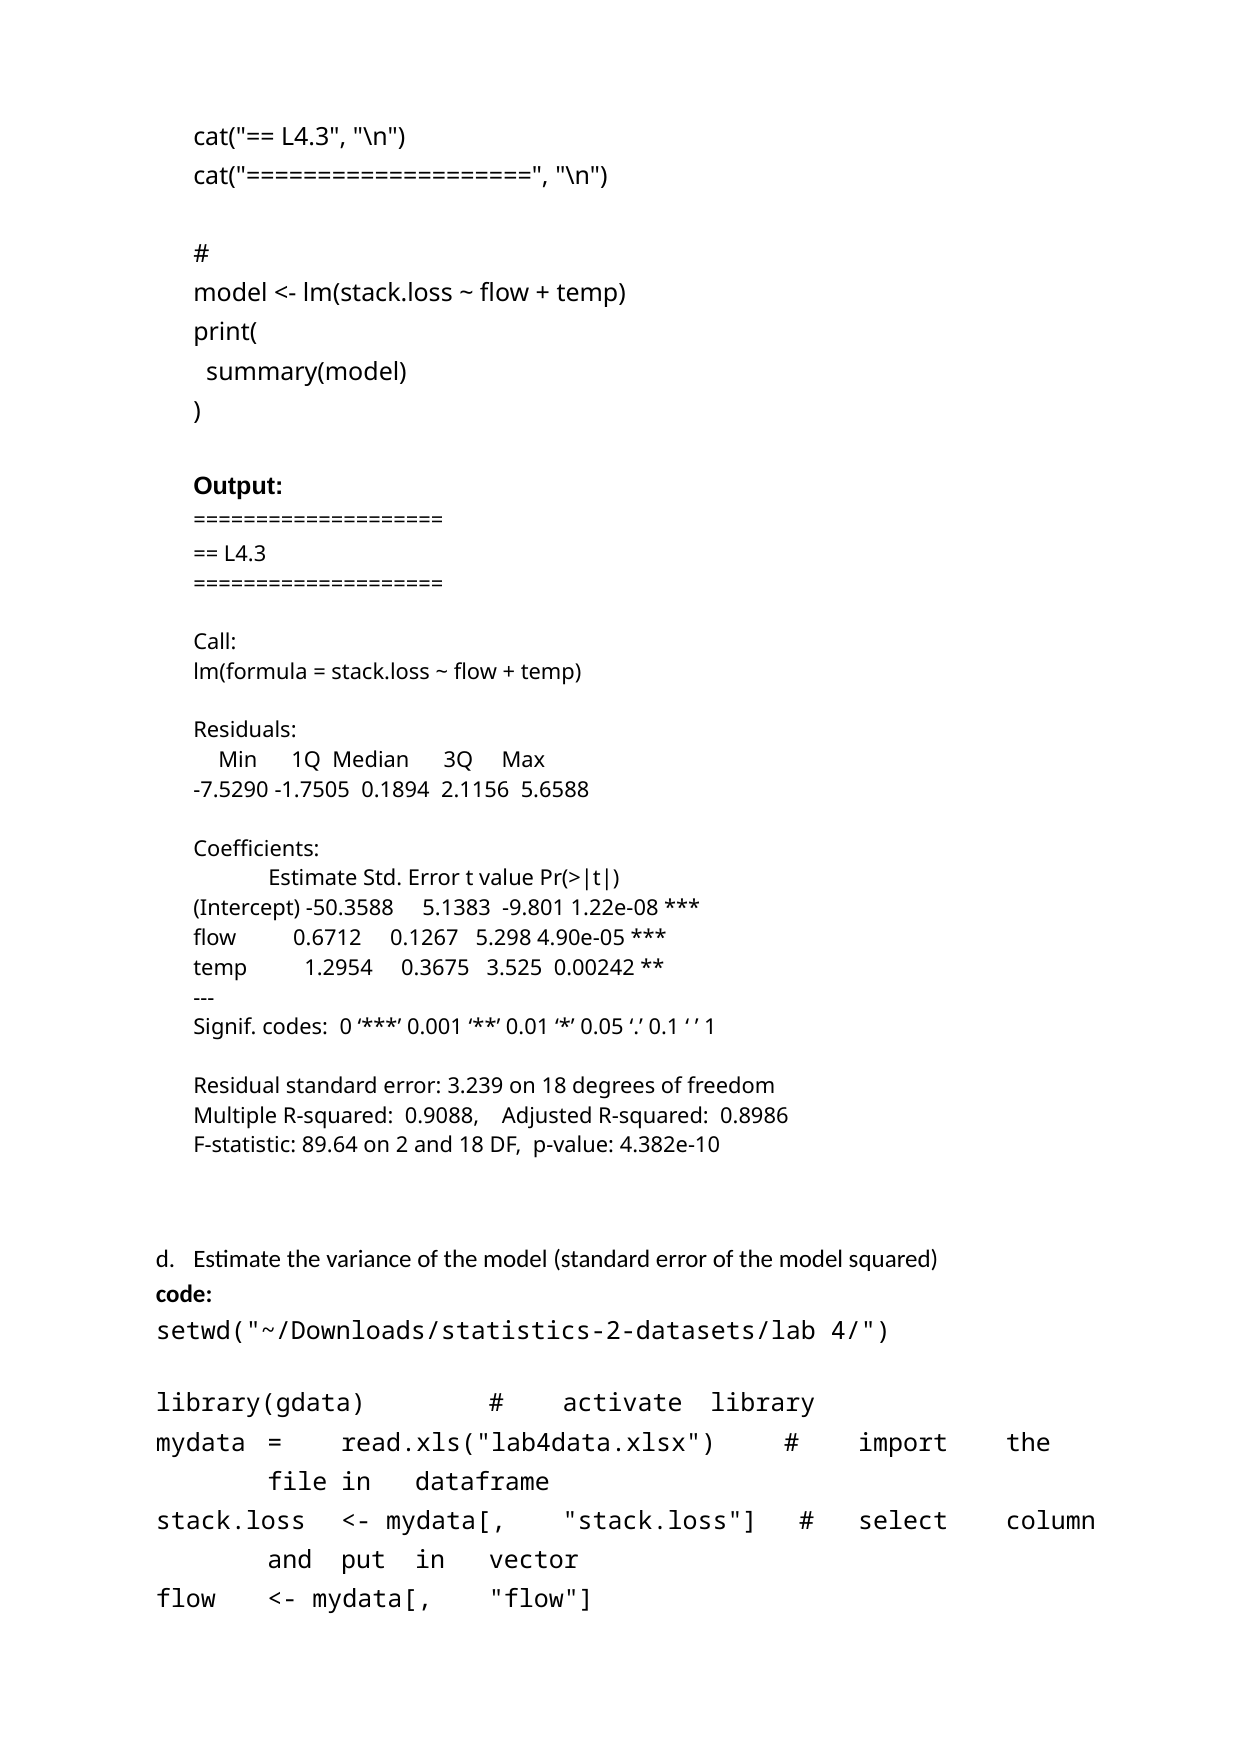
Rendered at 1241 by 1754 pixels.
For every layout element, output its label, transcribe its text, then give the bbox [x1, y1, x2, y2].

text (Intercept) -50.3588 5.1383 -9.801 1.22e-08 *** [193, 892, 1122, 922]
text Output: [193, 471, 1122, 499]
text ==================== [193, 504, 1122, 533]
text -7.5290 -1.7505 0.1894 2.1156 5.6588 [193, 774, 1122, 804]
text cat("== L4.3", "\n") [193, 118, 1122, 152]
text setwd("~/Downloads/statistics-2-datasets/lab 4/") [156, 1313, 1122, 1347]
text mydata = read.xls("lab4data.xlsx") # import the file in dataframe [156, 1424, 1122, 1497]
text summary(model) [193, 353, 1122, 387]
text model <- lm(stack.loss ~ flow + temp) [193, 275, 1122, 309]
text --- [193, 982, 1122, 1011]
text ) [193, 392, 1122, 426]
text print( [193, 314, 1122, 348]
text Estimate Std. Error t value Pr(>|t|) [193, 862, 1122, 892]
text lm(formula = stack.loss ~ flow + temp) [193, 656, 1122, 686]
text library(gdata) # activate library [156, 1385, 1122, 1419]
text d. Estimate the variance of the model (standard error of the model squared) [156, 1243, 1122, 1273]
text Min 1Q Median 3Q Max [193, 744, 1122, 774]
text flow 0.6712 0.1267 5.298 4.90e-05 *** [193, 922, 1122, 952]
text # [193, 236, 1122, 270]
text stack.loss <- mydata[, "stack.loss"] # select column and put in vector [156, 1502, 1122, 1576]
text Call: [193, 626, 1122, 656]
text Coefficients: [193, 833, 1122, 862]
text temp 1.2954 0.3675 3.525 0.00242 ** [193, 952, 1122, 982]
text F-statistic: 89.64 on 2 and 18 DF, p-value: 4.382e-10 [193, 1129, 1122, 1159]
text Residual standard error: 3.239 on 18 degrees of freedom [193, 1070, 1122, 1100]
text cat("====================", "\n") [193, 157, 1122, 191]
text Residuals: [193, 714, 1122, 744]
text == L4.3 [193, 538, 1122, 568]
text Multiple R-squared: 0.9088, Adjusted R-squared: 0.8986 [193, 1100, 1122, 1129]
text code: [156, 1278, 1122, 1308]
text Signif. codes: 0 ‘***’ 0.001 ‘**’ 0.01 ‘*’ 0.05 ‘.’ 0.1 ‘ ’ 1 [193, 1011, 1122, 1041]
text ==================== [193, 568, 1122, 597]
text flow <- mydata[, "flow"] [156, 1581, 1122, 1615]
